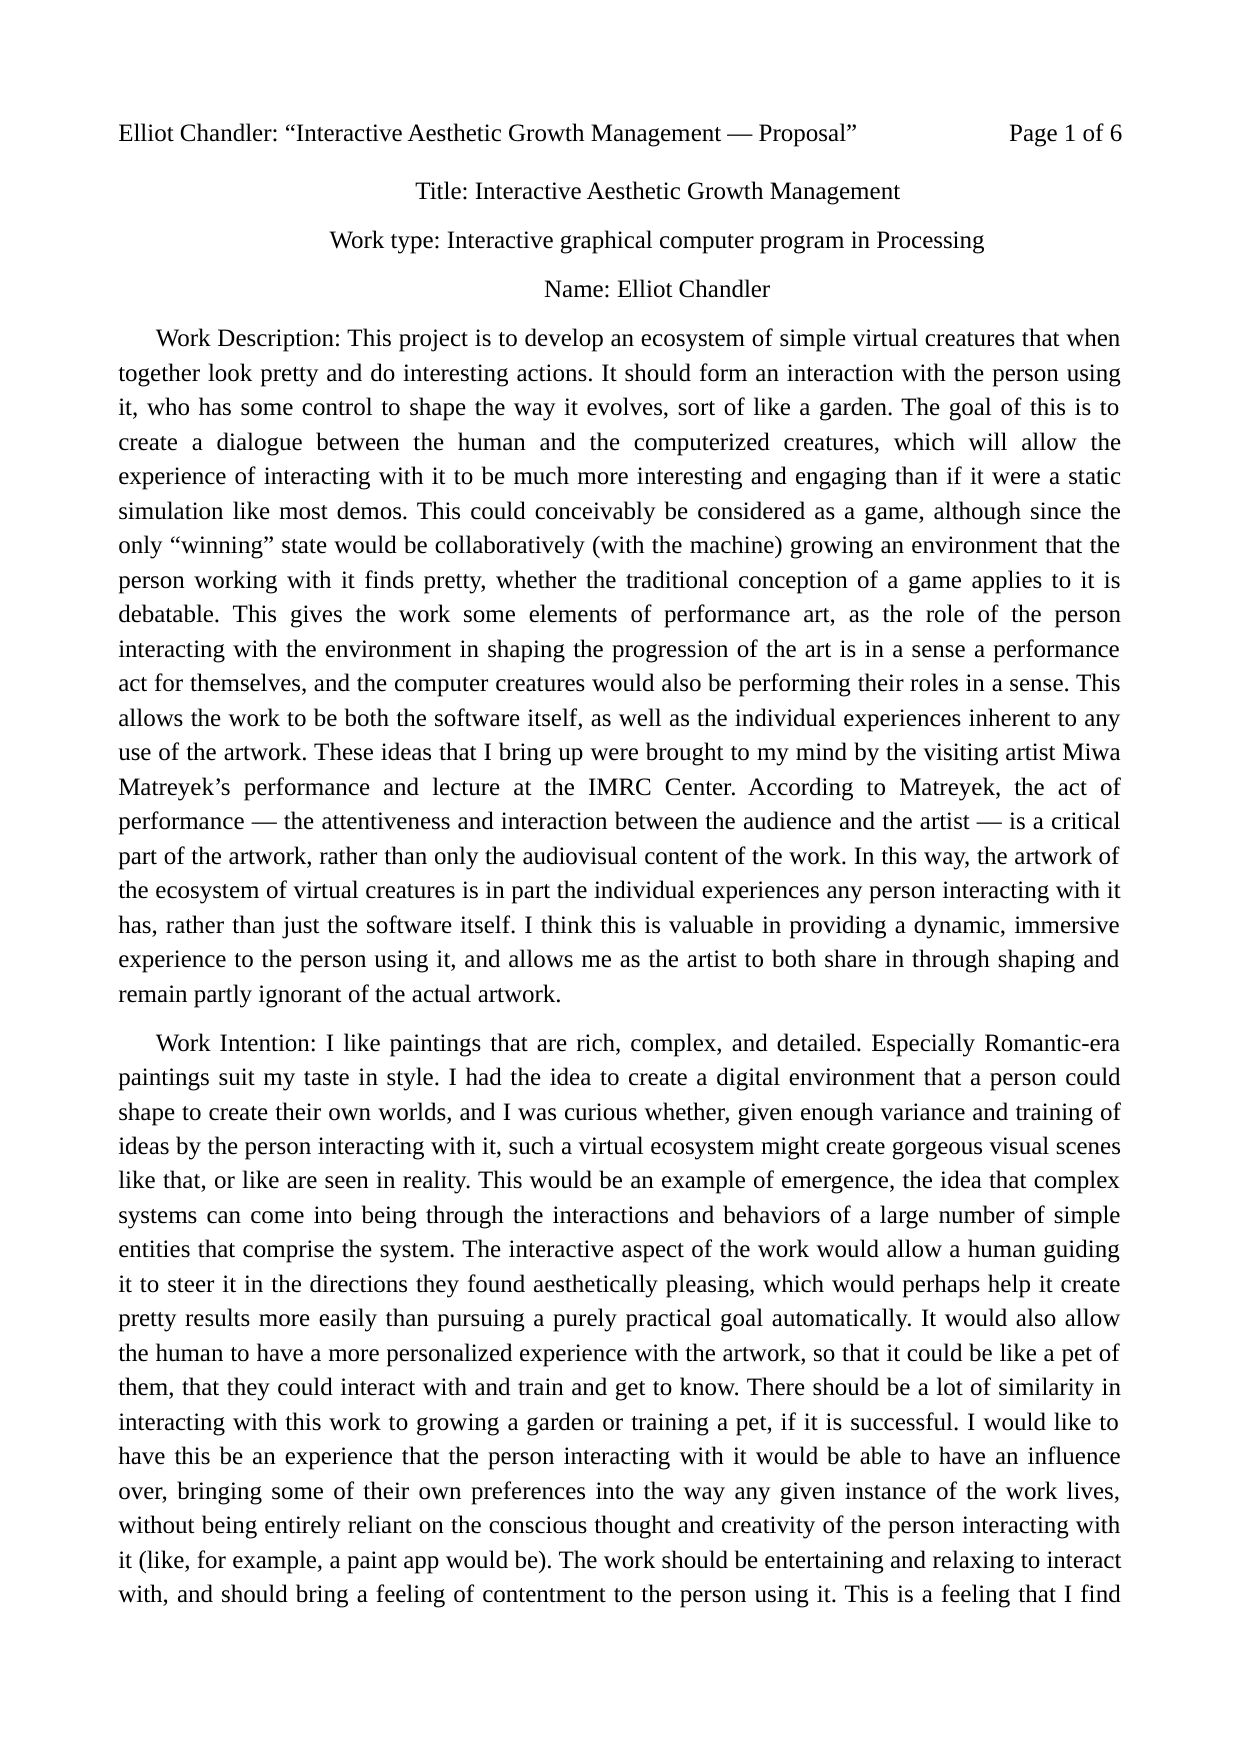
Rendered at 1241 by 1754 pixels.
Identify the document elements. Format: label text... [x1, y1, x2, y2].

text Work Intention: I like paintings that are rich, complex, and detailed. Especially Romantic-era paintings suit my taste in style. I had the idea to create a digital environment that a person could shape to create their own worlds, and I was curious whether, given enough variance and training of ideas by the person interacting with it, such a virtual ecosystem might create gorgeous visual scenes like that, or like are seen in reality. This would be an example of emergence, the idea that complex systems can come into being through the interactions and behaviors of a large number of simple entities that comprise the system. The interactive aspect of the work would allow a human guiding it to steer it in the directions they found aesthetically pleasing, which would perhaps help it create pretty results more easily than pursuing a purely practical goal automatically. It would also allow the human to have a more personalized experience with the artwork, so that it could be like a pet of them, that they could interact with and train and get to know. There should be a lot of similarity in interacting with this work to growing a garden or training a pet, if it is successful. I would like to have this be an experience that the person interacting with it would be able to have an influence over, bringing some of their own preferences into the way any given instance of the work lives, without being entirely reliant on the conscious thought and creativity of the person interacting with it (like, for example, a paint app would be). The work should be entertaining and relaxing to interact with, and should bring a feeling of contentment to the person using it. This is a feeling that I find [118, 1028, 1122, 1608]
text Name: Elliot Chandler [118, 274, 1122, 303]
text Work Description: This project is to develop an ecosystem of simple virtual creatures that when together look pretty and do interesting actions. It should form an interaction with the person using it, who has some control to shape the way it evolves, sort of like a garden. The goal of this is to create a dialogue between the human and the computerized creatures, which will allow the experience of interacting with it to be much more interesting and engaging than if it were a static simulation like most demos. This could conceivably be considered as a game, although since the only “winning” state would be collaboratively (with the machine) growing an environment that the person working with it finds pretty, whether the traditional conception of a game applies to it is debatable. This gives the work some elements of performance art, as the role of the person interacting with the environment in shaping the progression of the art is in a sense a performance act for themselves, and the computer creatures would also be performing their roles in a sense. This allows the work to be both the software itself, as well as the individual experiences inherent to any use of the artwork. These ideas that I bring up were brought to my mind by the visiting artist Miwa Matreyek’s performance and lecture at the IMRC Center. According to Matreyek, the act of performance — the attentiveness and interaction between the audience and the artist — is a critical part of the artwork, rather than only the audiovisual content of the work. In this way, the artwork of the ecosystem of virtual creatures is in part the individual experiences any person interacting with it has, rather than just the software itself. I think this is valuable in providing a dynamic, immersive experience to the person using it, and allows me as the artist to both share in through shaping and remain partly ignorant of the actual artwork. [118, 323, 1122, 1007]
list Title: Interactive Aesthetic Growth Management [164, 176, 1122, 205]
text Work type: Interactive graphical computer program in Processing [118, 225, 1122, 254]
